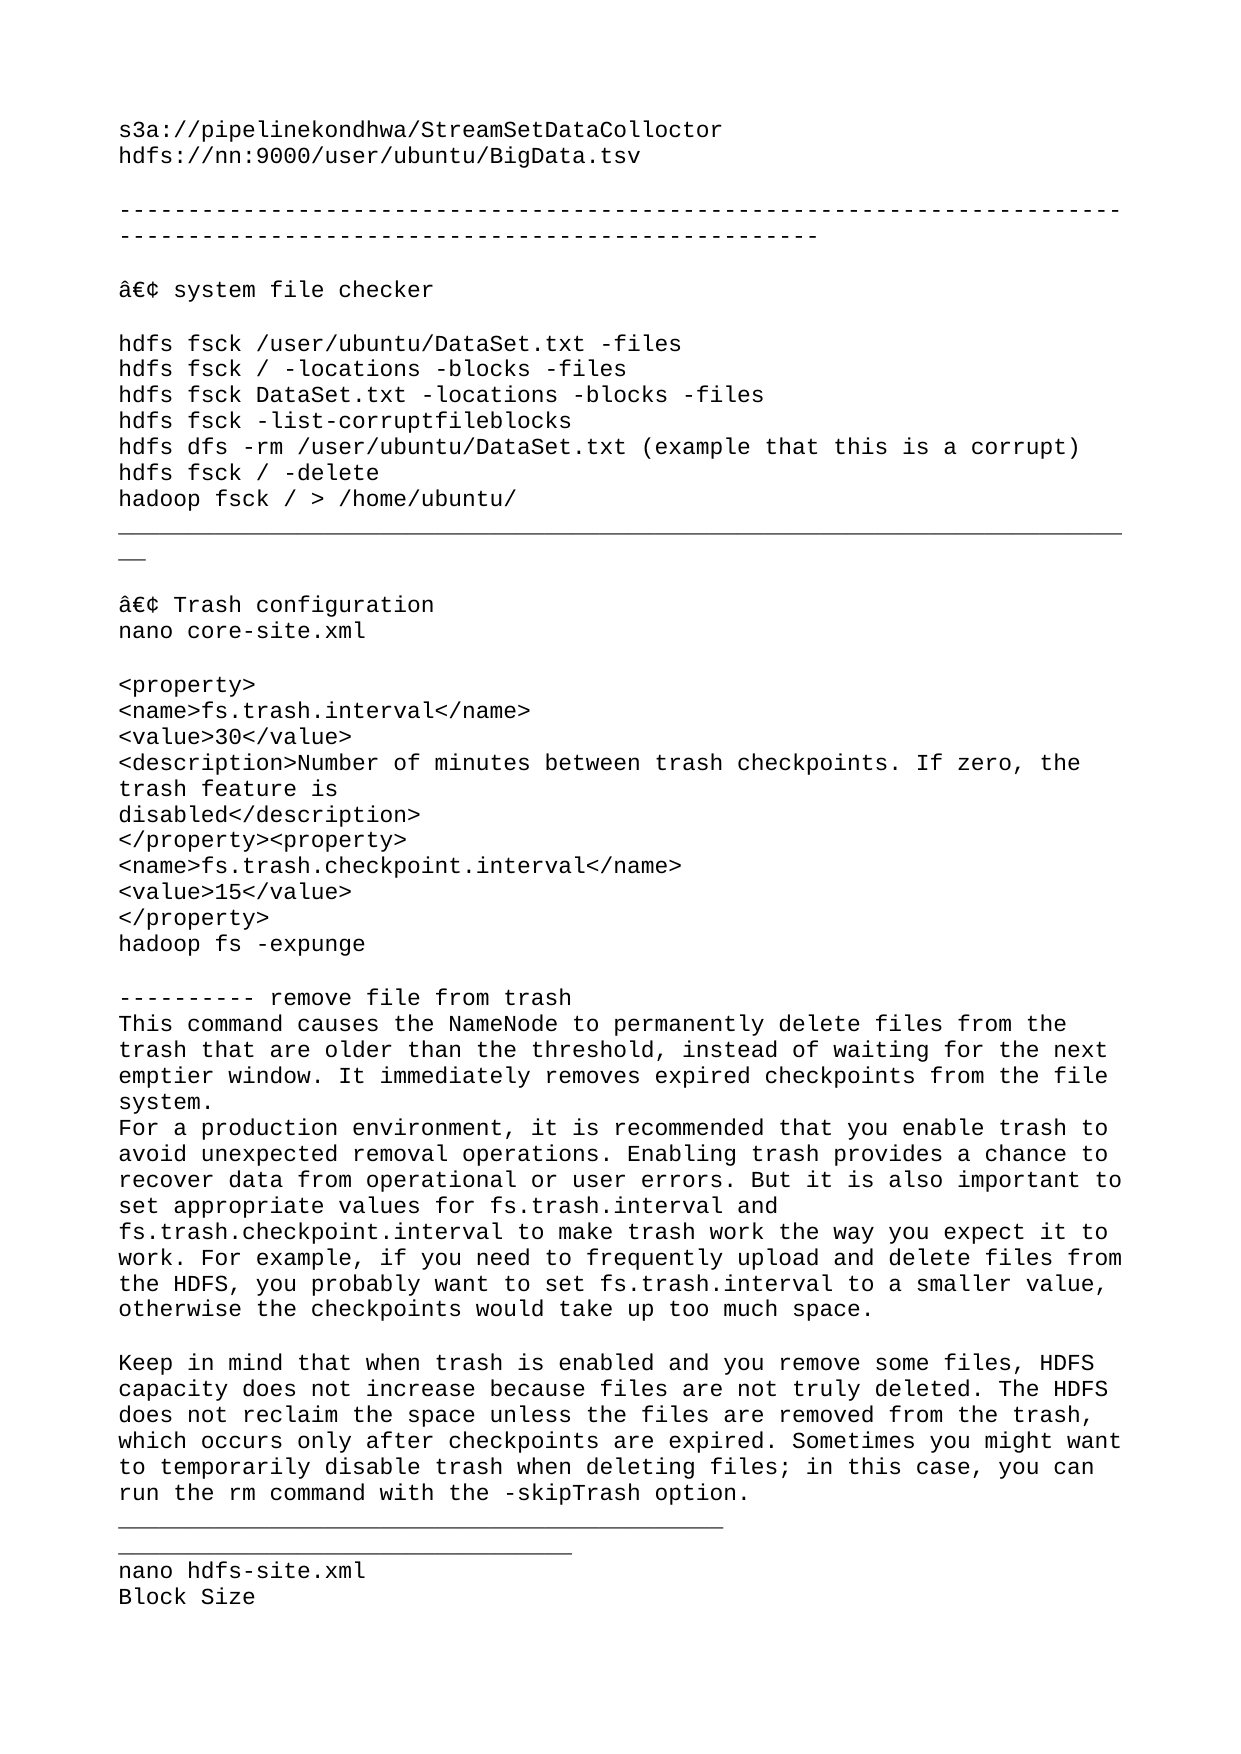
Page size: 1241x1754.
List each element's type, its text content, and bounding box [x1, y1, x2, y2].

text __ [118, 534, 1122, 565]
text _________________________________ [118, 1533, 1122, 1559]
text <value>30</value> [118, 725, 1122, 751]
text nano core-site.xml [118, 619, 1122, 645]
text disabled</description> [118, 803, 1122, 829]
text <property> [118, 673, 1122, 699]
text <name>fs.trash.interval</name> [118, 699, 1122, 725]
text <value>15</value> [118, 881, 1122, 907]
text For a production environment, it is recommended that you enable trash to avoid unexpected removal operations. Enabling trash provides a chance to recover data from operational or user errors. But it is also important to set appropriate values for fs.trash.interval and fs.trash.checkpoint.interval to make trash work the way you expect it to work. For example, if you need to frequently upload and delete files from the HDFS, you probably want to set fs.trash.interval to a smaller value, otherwise the checkpoints would take up too much space. [118, 1116, 1122, 1324]
text ---------- remove file from trash [118, 987, 1122, 1012]
text nano hdfs-site.xml [118, 1559, 1122, 1585]
text </property><property> [118, 829, 1122, 855]
text ---------------------------------------------------------------------------------------------------------------------------- [118, 198, 1122, 250]
text hdfs fsck -list-corruptfileblocks [118, 410, 1122, 436]
text <description>Number of minutes between trash checkpoints. If zero, the trash feature is [118, 751, 1122, 803]
text Block Size [118, 1585, 1122, 1611]
text Keep in mind that when trash is enabled and you remove some files, HDFS capacity does not increase because files are not truly deleted. The HDFS does not reclaim the space unless the files are removed from the trash, which occurs only after checkpoints are expired. Sometimes you might want to temporarily disable trash when deleting files; in this case, you can run the rm command with the -skipTrash option. [118, 1352, 1122, 1507]
text This command causes the NameNode to permanently delete files from the trash that are older than the threshold, instead of waiting for the next emptier window. It immediately removes expired checkpoints from the file system. [118, 1012, 1122, 1116]
text ____________________________________________ [118, 1507, 1122, 1533]
text â€¢ Trash configuration [118, 593, 1122, 619]
text </property> [118, 907, 1122, 933]
text hdfs fsck /user/ubuntu/DataSet.txt -files [118, 332, 1122, 358]
text hdfs fsck / -delete [118, 462, 1122, 487]
text â€¢ system file checker [118, 278, 1122, 304]
text hadoop fsck / > /home/ubuntu/ [118, 487, 1122, 513]
text hadoop fs -expunge [118, 933, 1122, 958]
text s3a://pipelinekondhwa/StreamSetDataColloctor hdfs://nn:9000/user/ubuntu/BigData.tsv [118, 118, 1122, 170]
text hdfs dfs -rm /user/ubuntu/DataSet.txt (example that this is a corrupt) [118, 436, 1122, 462]
text hdfs fsck DataSet.txt -locations -blocks -files [118, 384, 1122, 410]
text hdfs fsck / -locations -blocks -files [118, 358, 1122, 384]
text <name>fs.trash.checkpoint.interval</name> [118, 855, 1122, 881]
text _________________________________________________________________________ [118, 513, 1122, 533]
